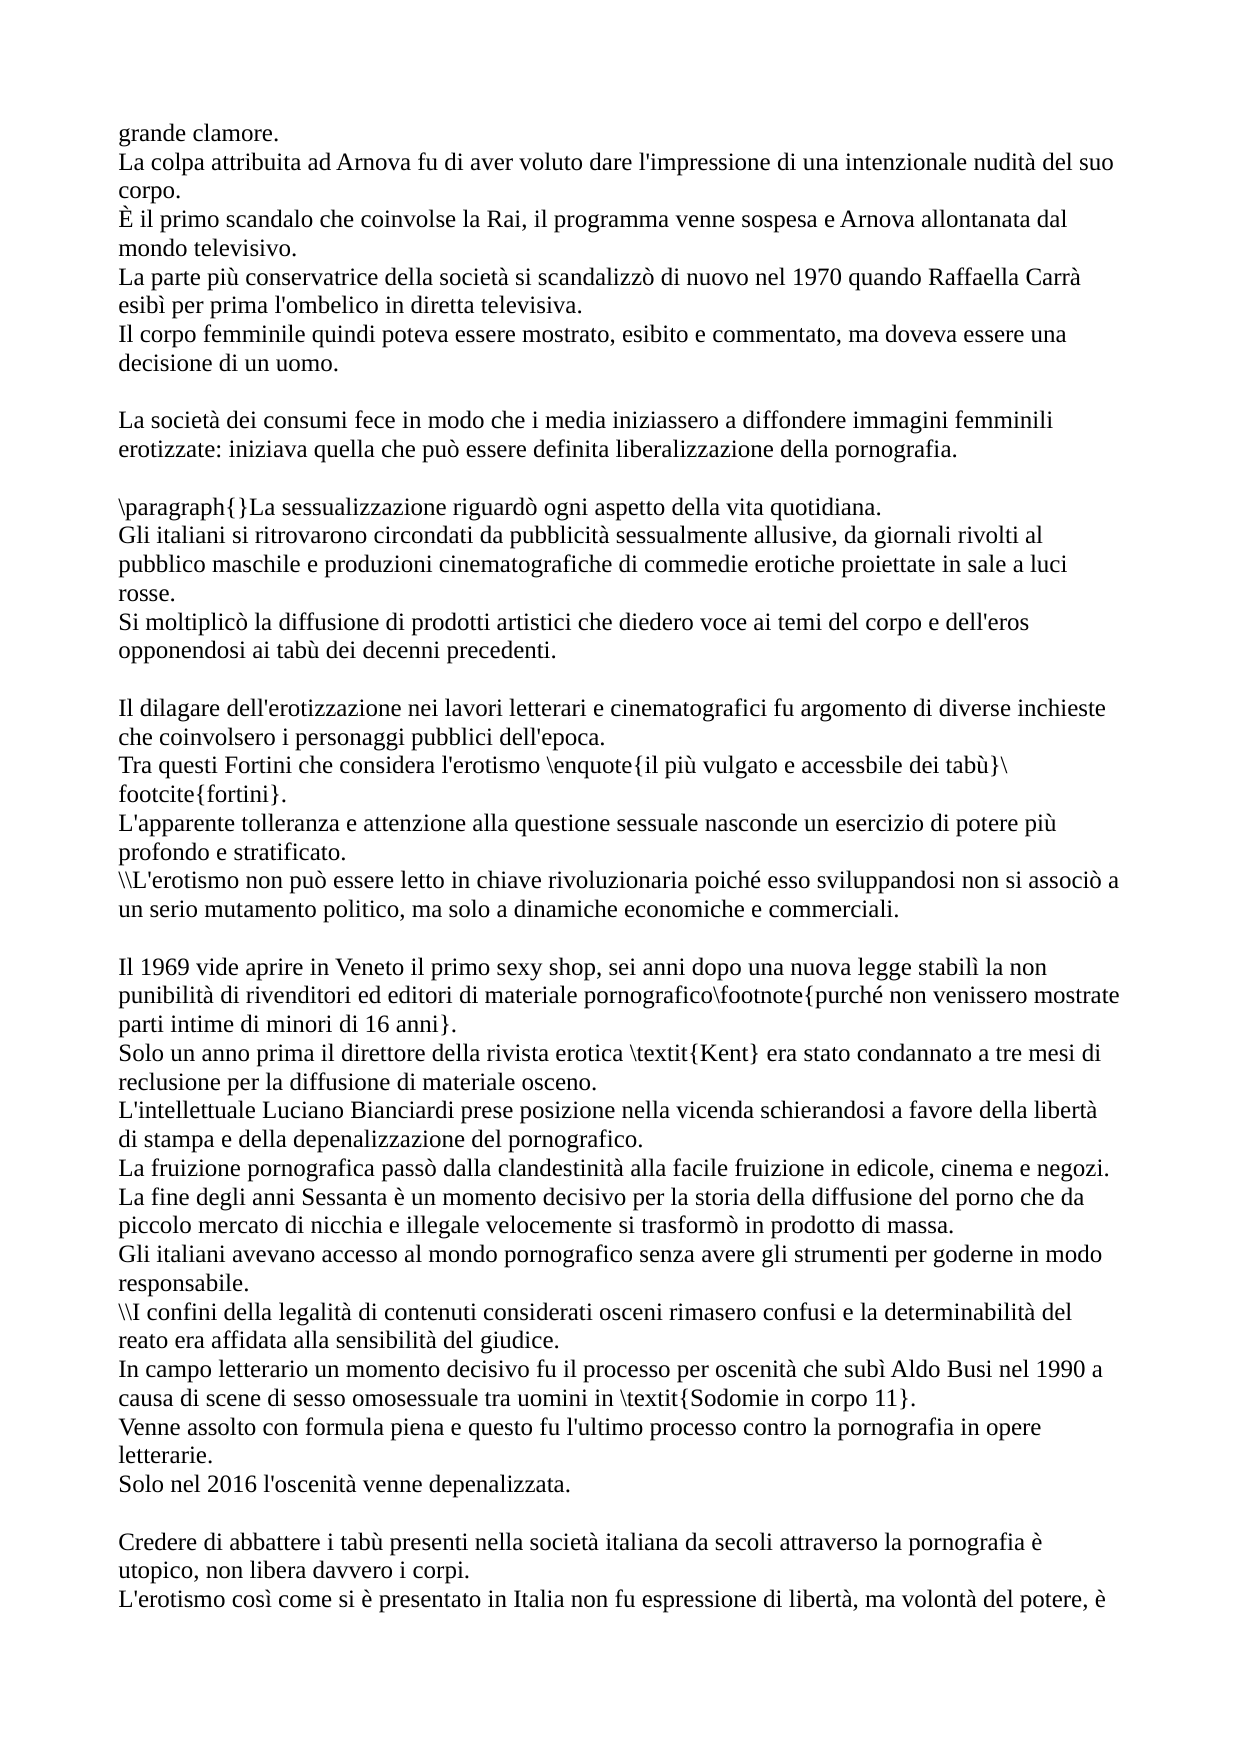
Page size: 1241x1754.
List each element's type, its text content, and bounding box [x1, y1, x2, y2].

text grande clamore. La colpa attribuita ad Arnova fu di aver voluto dare l'impressione di una intenzionale nudità del suo corpo. È il primo scandalo che coinvolse la Rai, il programma venne sospesa e Arnova allontanata dal mondo televisivo. La parte più conservatrice della società si scandalizzò di nuovo nel 1970 quando Raffaella Carrà esibì per prima l'ombelico in diretta televisiva. Il corpo femminile quindi poteva essere mostrato, esibito e commentato, ma doveva essere una decisione di un uomo. La società dei consumi fece in modo che i media iniziassero a diffondere immagini femminili erotizzate: iniziava quella che può essere definita liberalizzazione della pornografia. \paragraph{}La sessualizzazione riguardò ogni aspetto della vita quotidiana. Gli italiani si ritrovarono circondati da pubblicità sessualmente allusive, da giornali rivolti al pubblico maschile e produzioni cinematografiche di commedie erotiche proiettate in sale a luci rosse. Si moltiplicò la diffusione di prodotti artistici che diedero voce ai temi del corpo e dell'eros opponendosi ai tabù dei decenni precedenti. Il dilagare dell'erotizzazione nei lavori letterari e cinematografici fu argomento di diverse inchieste che coinvolsero i personaggi pubblici dell'epoca. Tra questi Fortini che considera l'erotismo \enquote{il più vulgato e accessbile dei tabù}\footcite{fortini}. L'apparente tolleranza e attenzione alla questione sessuale nasconde un esercizio di potere più profondo e stratificato. \\L'erotismo non può essere letto in chiave rivoluzionaria poiché esso sviluppandosi non si associò a un serio mutamento politico, ma solo a dinamiche economiche e commerciali. Il 1969 vide aprire in Veneto il primo sexy shop, sei anni dopo una nuova legge stabilì la non punibilità di rivenditori ed editori di materiale pornografico\footnote{purché non venissero mostrate parti intime di minori di 16 anni}. Solo un anno prima il direttore della rivista erotica \textit{Kent} era stato condannato a tre mesi di reclusione per la diffusione di materiale osceno. L'intellettuale Luciano Bianciardi prese posizione nella vicenda schierandosi a favore della libertà di stampa e della depenalizzazione del pornografico. La fruizione pornografica passò dalla clandestinità alla facile fruizione in edicole, cinema e negozi. La fine degli anni Sessanta è un momento decisivo per la storia della diffusione del porno che da piccolo mercato di nicchia e illegale velocemente si trasformò in prodotto di massa. Gli italiani avevano accesso al mondo pornografico senza avere gli strumenti per goderne in modo responsabile. \\I confini della legalità di contenuti considerati osceni rimasero confusi e la determinabilità del reato era affidata alla sensibilità del giudice. In campo letterario un momento decisivo fu il processo per oscenità che subì Aldo Busi nel 1990 a causa di scene di sesso omosessuale tra uomini in \textit{Sodomie in corpo 11}. Venne assolto con formula piena e questo fu l'ultimo processo contro la pornografia in opere letterarie. Solo nel 2016 l'oscenità venne depenalizzata. Credere di abbattere i tabù presenti nella società italiana da secoli attraverso la pornografia è utopico, non libera davvero i corpi. L'erotismo così come si è presentato in Italia non fu espressione di libertà, ma volontà del potere, è [118, 118, 1122, 1613]
